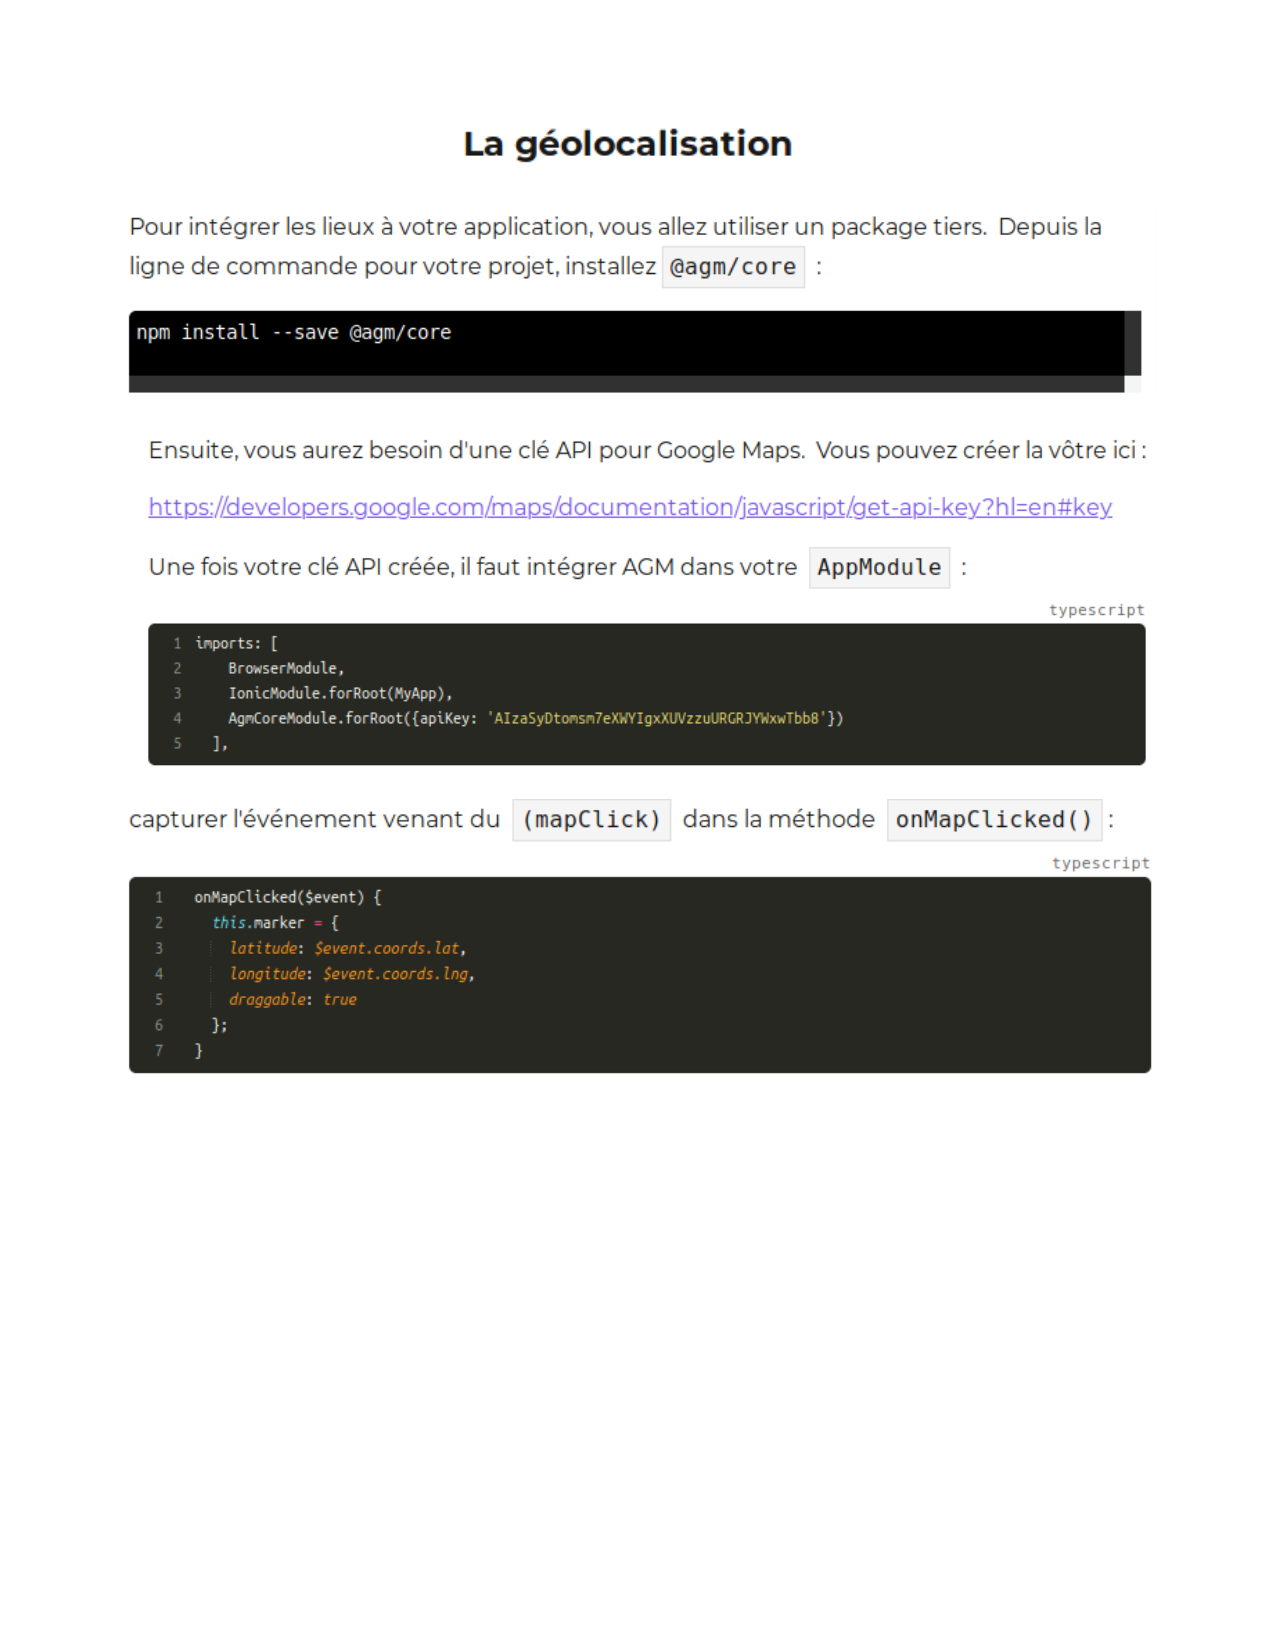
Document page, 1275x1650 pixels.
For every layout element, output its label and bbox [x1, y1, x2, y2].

picture [118, 799, 1157, 1079]
picture [118, 204, 1157, 397]
picture [118, 425, 1157, 771]
picture [461, 118, 814, 167]
